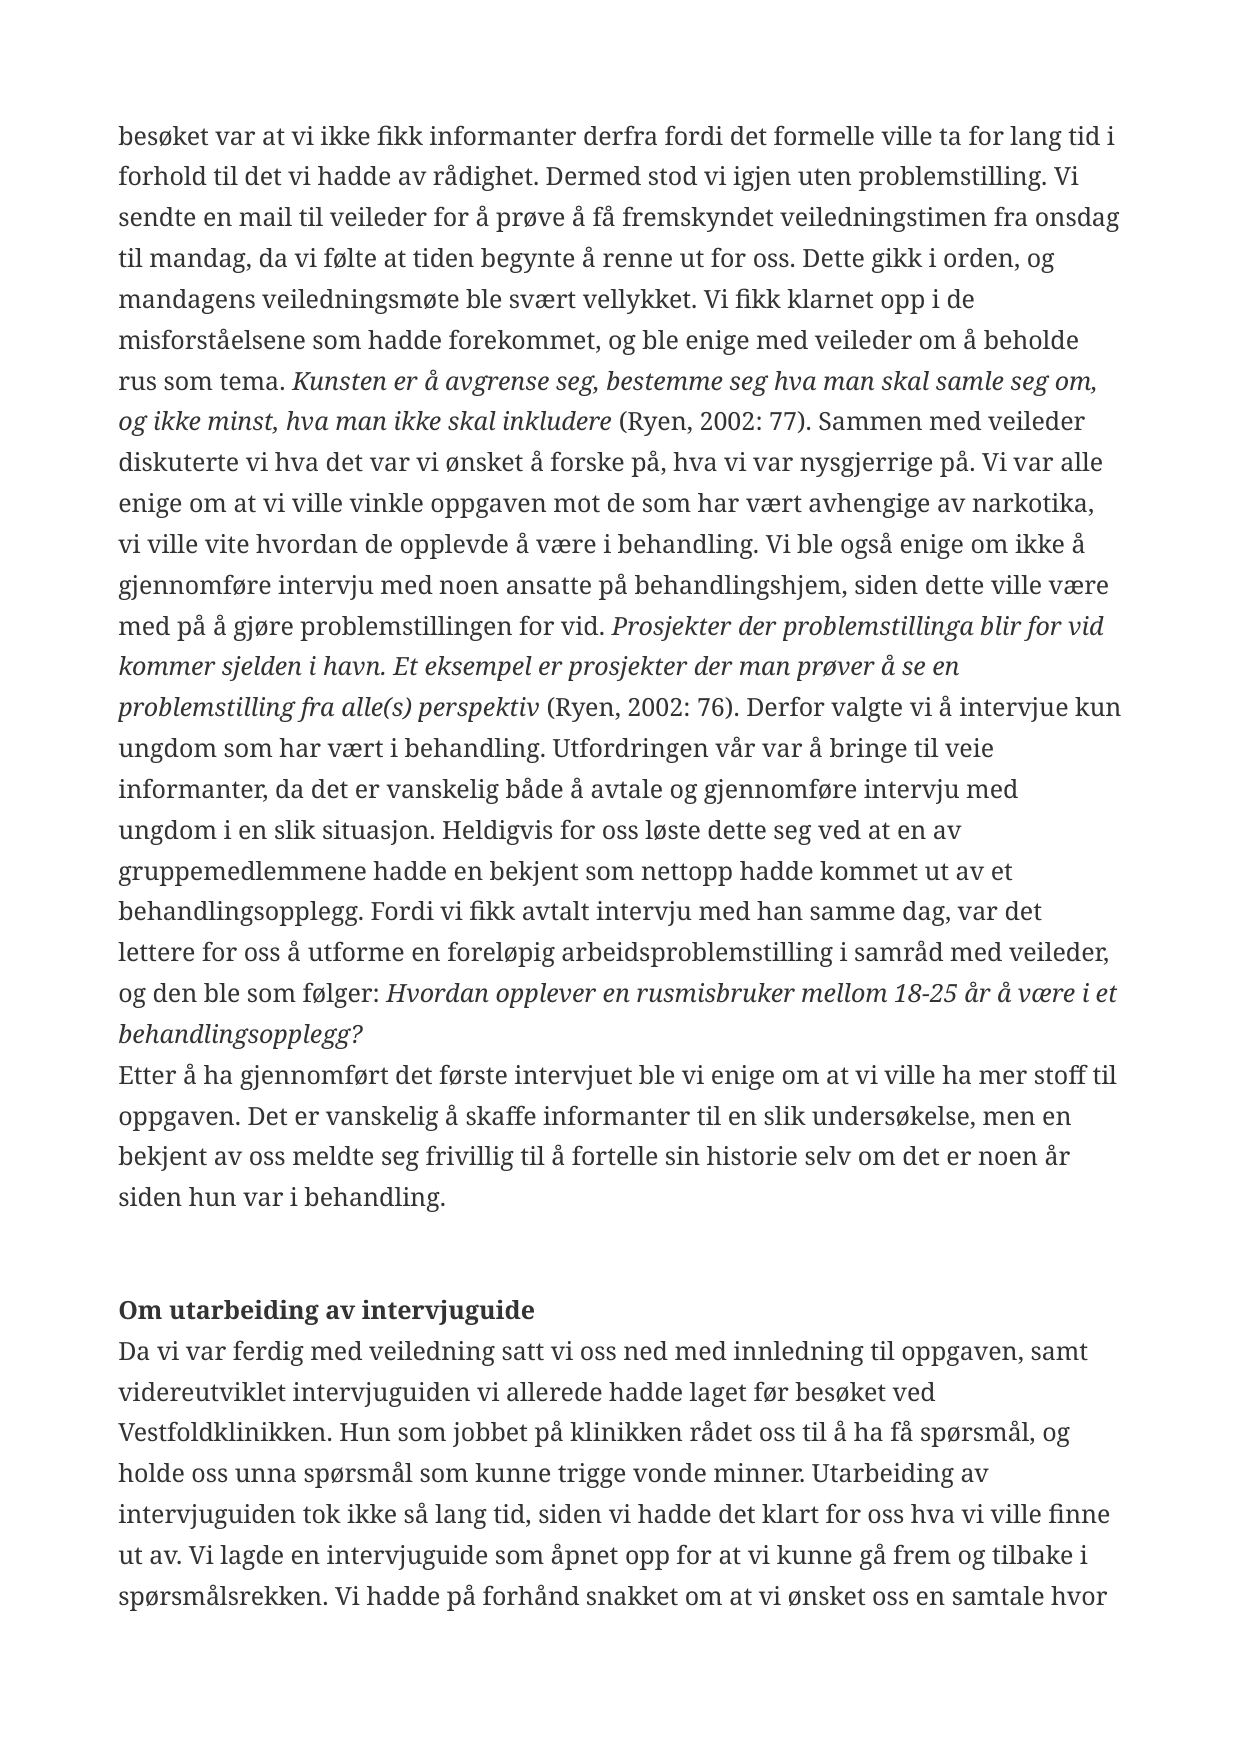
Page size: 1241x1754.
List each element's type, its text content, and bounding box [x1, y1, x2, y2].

text Om utarbeiding av intervjuguide [118, 1293, 1122, 1327]
text Da vi var ferdig med veiledning satt vi oss ned med innledning til oppgaven, samt videreutviklet intervjuguiden vi allerede hadde laget før besøket ved Vestfoldklinikken. Hun som jobbet på klinikken rådet oss til å ha få spørsmål, og holde oss unna spørsmål som kunne trigge vonde minner. Utarbeiding av intervjuguiden tok ikke så lang tid, siden vi hadde det klart for oss hva vi ville finne ut av. Vi lagde en intervjuguide som åpnet opp for at vi kunne gå frem og tilbake i spørsmålsrekken. Vi hadde på forhånd snakket om at vi ønsket oss en samtale hvor [118, 1333, 1122, 1612]
text Etter å ha gjennomført det første intervjuet ble vi enige om at vi ville ha mer stoff til oppgaven. Det er vanskelig å skaffe informanter til en slik undersøkelse, men en bekjent av oss meldte seg frivillig til å fortelle sin historie selv om det er noen år siden hun var i behandling. [118, 1057, 1122, 1214]
text besøket var at vi ikke fikk informanter derfra fordi det formelle ville ta for lang tid i forhold til det vi hadde av rådighet. Dermed stod vi igjen uten problemstilling. Vi sendte en mail til veileder for å prøve å få fremskyndet veiledningstimen fra onsdag til mandag, da vi følte at tiden begynte å renne ut for oss. Dette gikk i orden, og mandagens veiledningsmøte ble svært vellykket. Vi fikk klarnet opp i de misforståelsene som hadde forekommet, og ble enige med veileder om å beholde rus som tema. Kunsten er å avgrense seg, bestemme seg hva man skal samle seg om, og ikke minst, hva man ikke skal inkludere (Ryen, 2002: 77). Sammen med veileder diskuterte vi hva det var vi ønsket å forske på, hva vi var nysgjerrige på. Vi var alle enige om at vi ville vinkle oppgaven mot de som har vært avhengige av narkotika, vi ville vite hvordan de opplevde å være i behandling. Vi ble også enige om ikke å gjennomføre intervju med noen ansatte på behandlingshjem, siden dette ville være med på å gjøre problemstillingen for vid. Prosjekter der problemstillinga blir for vid kommer sjelden i havn. Et eksempel er prosjekter der man prøver å se en problemstilling fra alle(s) perspektiv (Ryen, 2002: 76). Derfor valgte vi å intervjue kun ungdom som har vært i behandling. Utfordringen vår var å bringe til veie informanter, da det er vanskelig både å avtale og gjennomføre intervju med ungdom i en slik situasjon. Heldigvis for oss løste dette seg ved at en av gruppemedlemmene hadde en bekjent som nettopp hadde kommet ut av et behandlingsopplegg. Fordi vi fikk avtalt intervju med han samme dag, var det lettere for oss å utforme en foreløpig arbeidsproblemstilling i samråd med veileder, og den ble som følger: Hvordan opplever en rusmisbruker mellom 18-25 år å være i et behandlingsopplegg? [118, 118, 1122, 1051]
